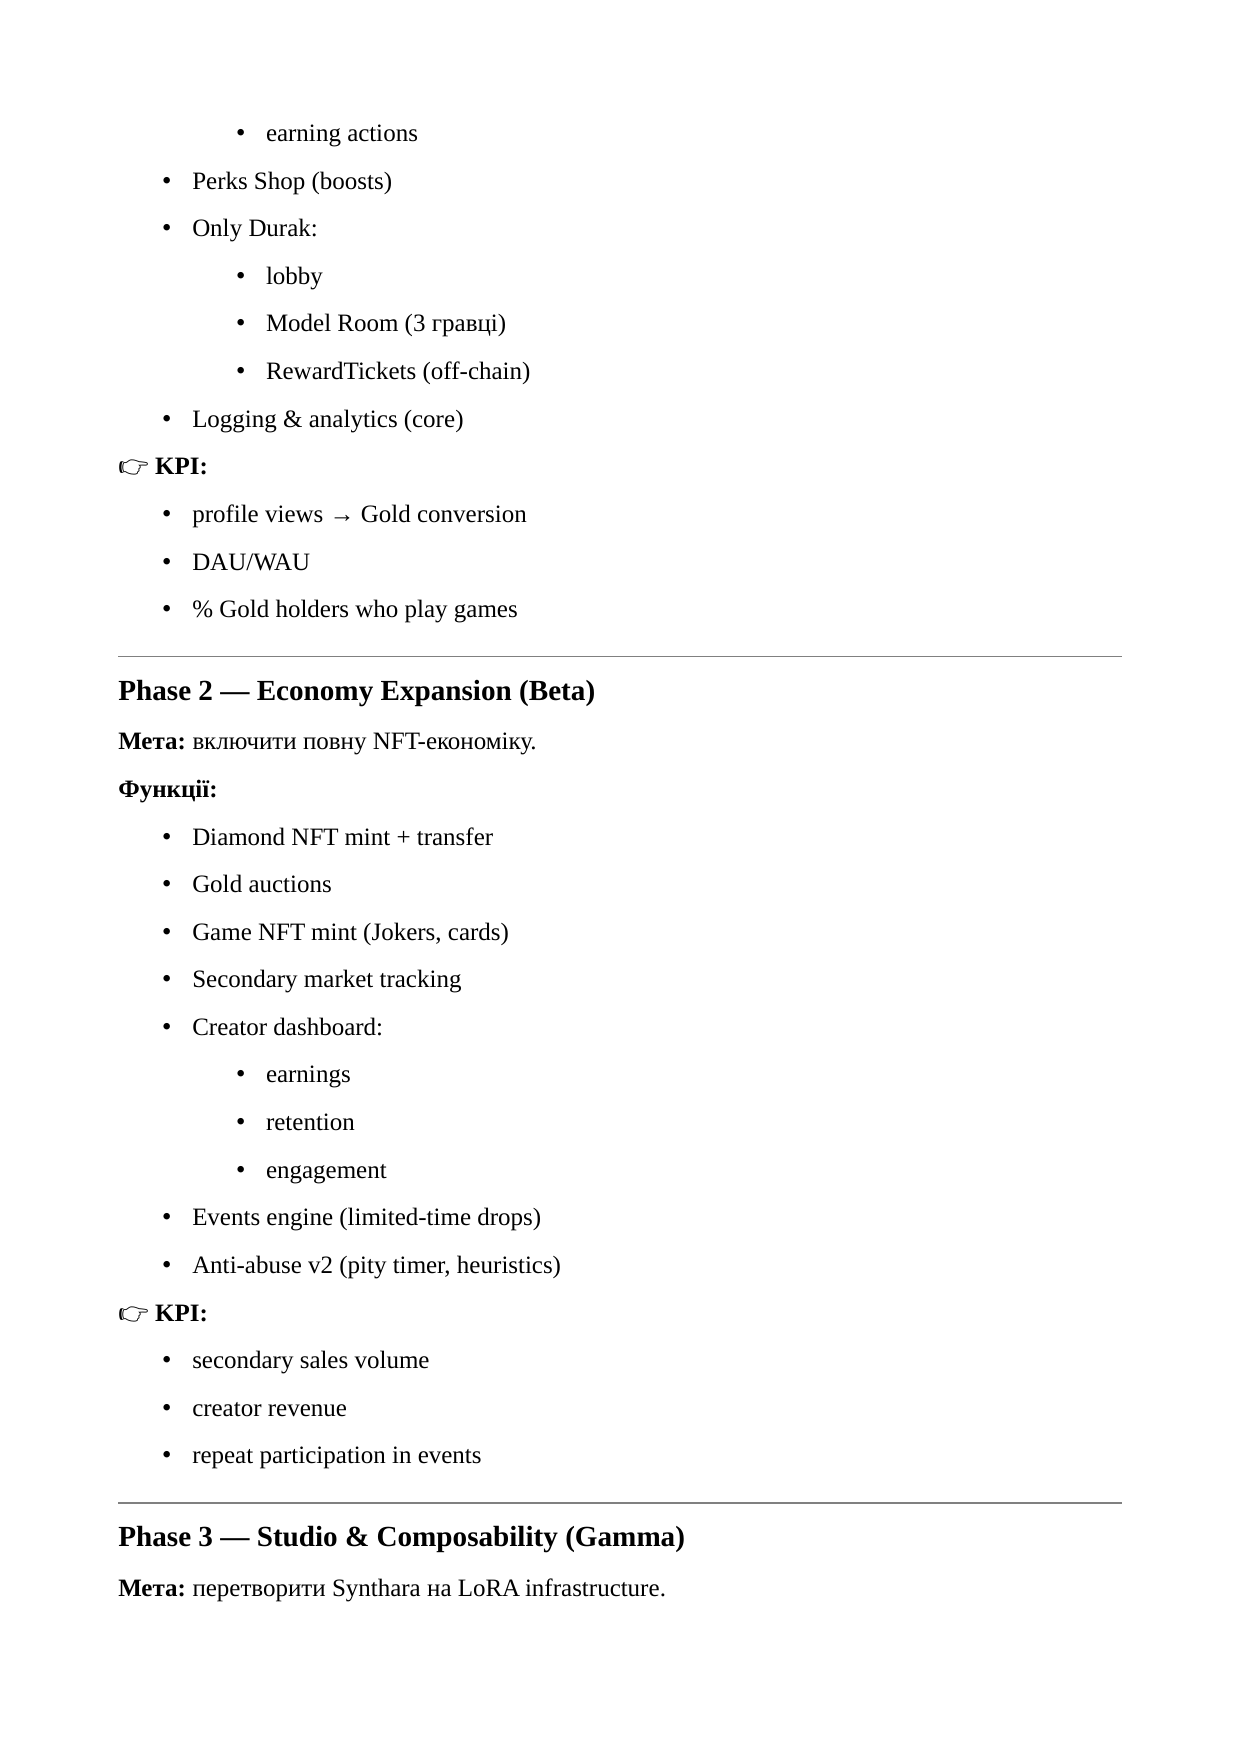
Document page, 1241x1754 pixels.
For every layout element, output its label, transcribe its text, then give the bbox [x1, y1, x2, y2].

list repeat participation in events [162, 1440, 1122, 1469]
text Функції: [118, 774, 1122, 803]
subtitle Phase 2 — Economy Expansion (Beta) [118, 673, 1122, 707]
text Мета: перетворити Synthara на LoRA infrastructure. [118, 1573, 1122, 1601]
list Logging & analytics (core) [162, 404, 1122, 432]
list Only Durak: [162, 213, 1122, 242]
list secondary sales volume [162, 1345, 1122, 1374]
list lobby [236, 261, 1122, 290]
list Anti-abuse v2 (pity timer, heuristics) [162, 1250, 1122, 1279]
text 👉 KPI: [118, 451, 1122, 480]
list earnings [236, 1059, 1122, 1088]
text Мета: включити повну NFT-економіку. [118, 726, 1122, 755]
list DAU/WAU [162, 547, 1122, 575]
text 👉 KPI: [118, 1298, 1122, 1326]
list Perks Shop (boosts) [162, 166, 1122, 194]
list Diamond NFT mint + transfer [162, 822, 1122, 850]
list Gold auctions [162, 869, 1122, 898]
list RewardTickets (off-chain) [236, 356, 1122, 385]
list Events engine (limited-time drops) [162, 1202, 1122, 1231]
subtitle Phase 3 — Studio & Composability (Gamma) [118, 1519, 1122, 1553]
list profile views → Gold conversion [162, 499, 1122, 528]
list engagement [236, 1155, 1122, 1183]
list Model Room (3 гравці) [236, 308, 1122, 337]
list creator revenue [162, 1393, 1122, 1422]
list earning actions [236, 118, 1122, 147]
list Creator dashboard: [162, 1012, 1122, 1041]
list Game NFT mint (Jokers, cards) [162, 917, 1122, 946]
list retention [236, 1107, 1122, 1136]
list % Gold holders who play games [162, 594, 1122, 623]
list Secondary market tracking [162, 964, 1122, 993]
